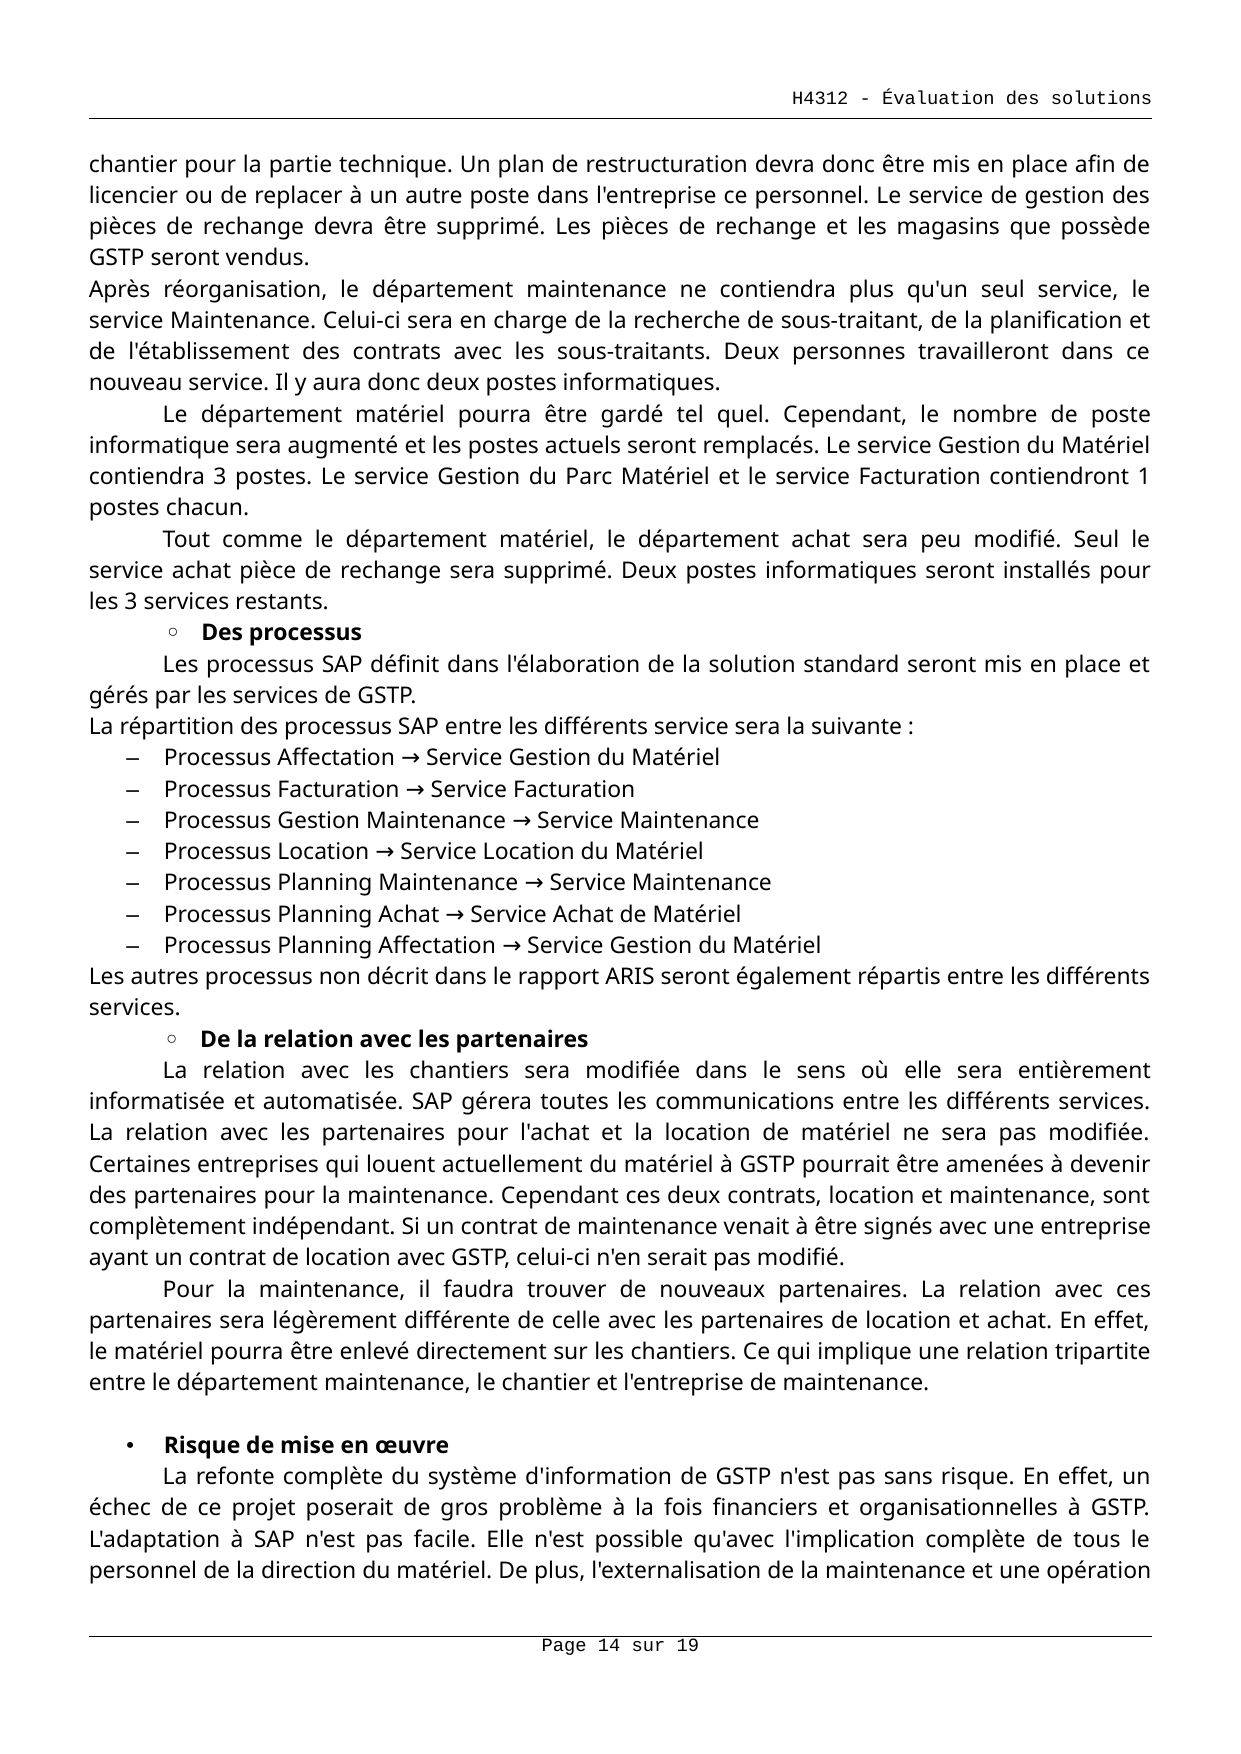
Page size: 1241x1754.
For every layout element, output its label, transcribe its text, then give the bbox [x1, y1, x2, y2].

text La refonte complète du système d'information de GSTP n'est pas sans risque. En effet, un échec de ce projet poserait de gros problème à la fois financiers et organisationnelles à GSTP. L'adaptation à SAP n'est pas facile. Elle n'est possible qu'avec l'implication complète de tous le personnel de la direction du matériel. De plus, l'externalisation de la maintenance et une opération [88, 1460, 1152, 1585]
list Risque de mise en œuvre [126, 1429, 1152, 1460]
text chantier pour la partie technique. Un plan de restructuration devra donc être mis en place afin de licencier ou de replacer à un autre poste dans l'entreprise ce personnel. Le service de gestion des pièces de rechange devra être supprimé. Les pièces de rechange et les magasins que possède GSTP seront vendus. [88, 147, 1152, 272]
text La relation avec les chantiers sera modifiée dans le sens où elle sera entièrement informatisée et automatisée. SAP gérera toutes les communications entre les différents services. La relation avec les partenaires pour l'achat et la location de matériel ne sera pas modifiée. Certaines entreprises qui louent actuellement du matériel à GSTP pourrait être amenées à devenir des partenaires pour la maintenance. Cependant ces deux contrats, location et maintenance, sont complètement indépendant. Si un contrat de maintenance venait à être signés avec une entreprise ayant un contrat de location avec GSTP, celui-ci n'en serait pas modifié. [88, 1054, 1152, 1272]
text La répartition des processus SAP entre les différents service sera la suivante : [88, 710, 1152, 741]
text Les autres processus non décrit dans le rapport ARIS seront également répartis entre les différents services. [88, 960, 1152, 1022]
list Processus Gestion Maintenance → Service Maintenance [126, 804, 1152, 835]
list De la relation avec les partenaires [162, 1022, 1152, 1054]
text Les processus SAP définit dans l'élaboration de la solution standard seront mis en place et gérés par les services de GSTP. [88, 647, 1152, 710]
text Le département matériel pourra être gardé tel quel. Cependant, le nombre de poste informatique sera augmenté et les postes actuels seront remplacés. Le service Gestion du Matériel contiendra 3 postes. Le service Gestion du Parc Matériel et le service Facturation contiendront 1 postes chacun. [88, 397, 1152, 522]
text Après réorganisation, le département maintenance ne contiendra plus qu'un seul service, le service Maintenance. Celui-ci sera en charge de la recherche de sous-traitant, de la planification et de l'établissement des contrats avec les sous-traitants. Deux personnes travailleront dans ce nouveau service. Il y aura donc deux postes informatiques. [88, 272, 1152, 397]
list Processus Location → Service Location du Matériel [126, 835, 1152, 866]
list Des processus [163, 616, 1152, 647]
list Processus Facturation → Service Facturation [126, 772, 1152, 804]
list Processus Planning Achat → Service Achat de Matériel [126, 897, 1152, 929]
text Pour la maintenance, il faudra trouver de nouveaux partenaires. La relation avec ces partenaires sera légèrement différente de celle avec les partenaires de location et achat. En effet, le matériel pourra être enlevé directement sur les chantiers. Ce qui implique une relation tripartite entre le département maintenance, le chantier et l'entreprise de maintenance. [88, 1272, 1152, 1397]
list Processus Planning Maintenance → Service Maintenance [126, 866, 1152, 897]
text Tout comme le département matériel, le département achat sera peu modifié. Seul le service achat pièce de rechange sera supprimé. Deux postes informatiques seront installés pour les 3 services restants. [88, 522, 1152, 616]
list Processus Planning Affectation → Service Gestion du Matériel [126, 929, 1152, 960]
list Processus Affectation → Service Gestion du Matériel [126, 741, 1152, 772]
